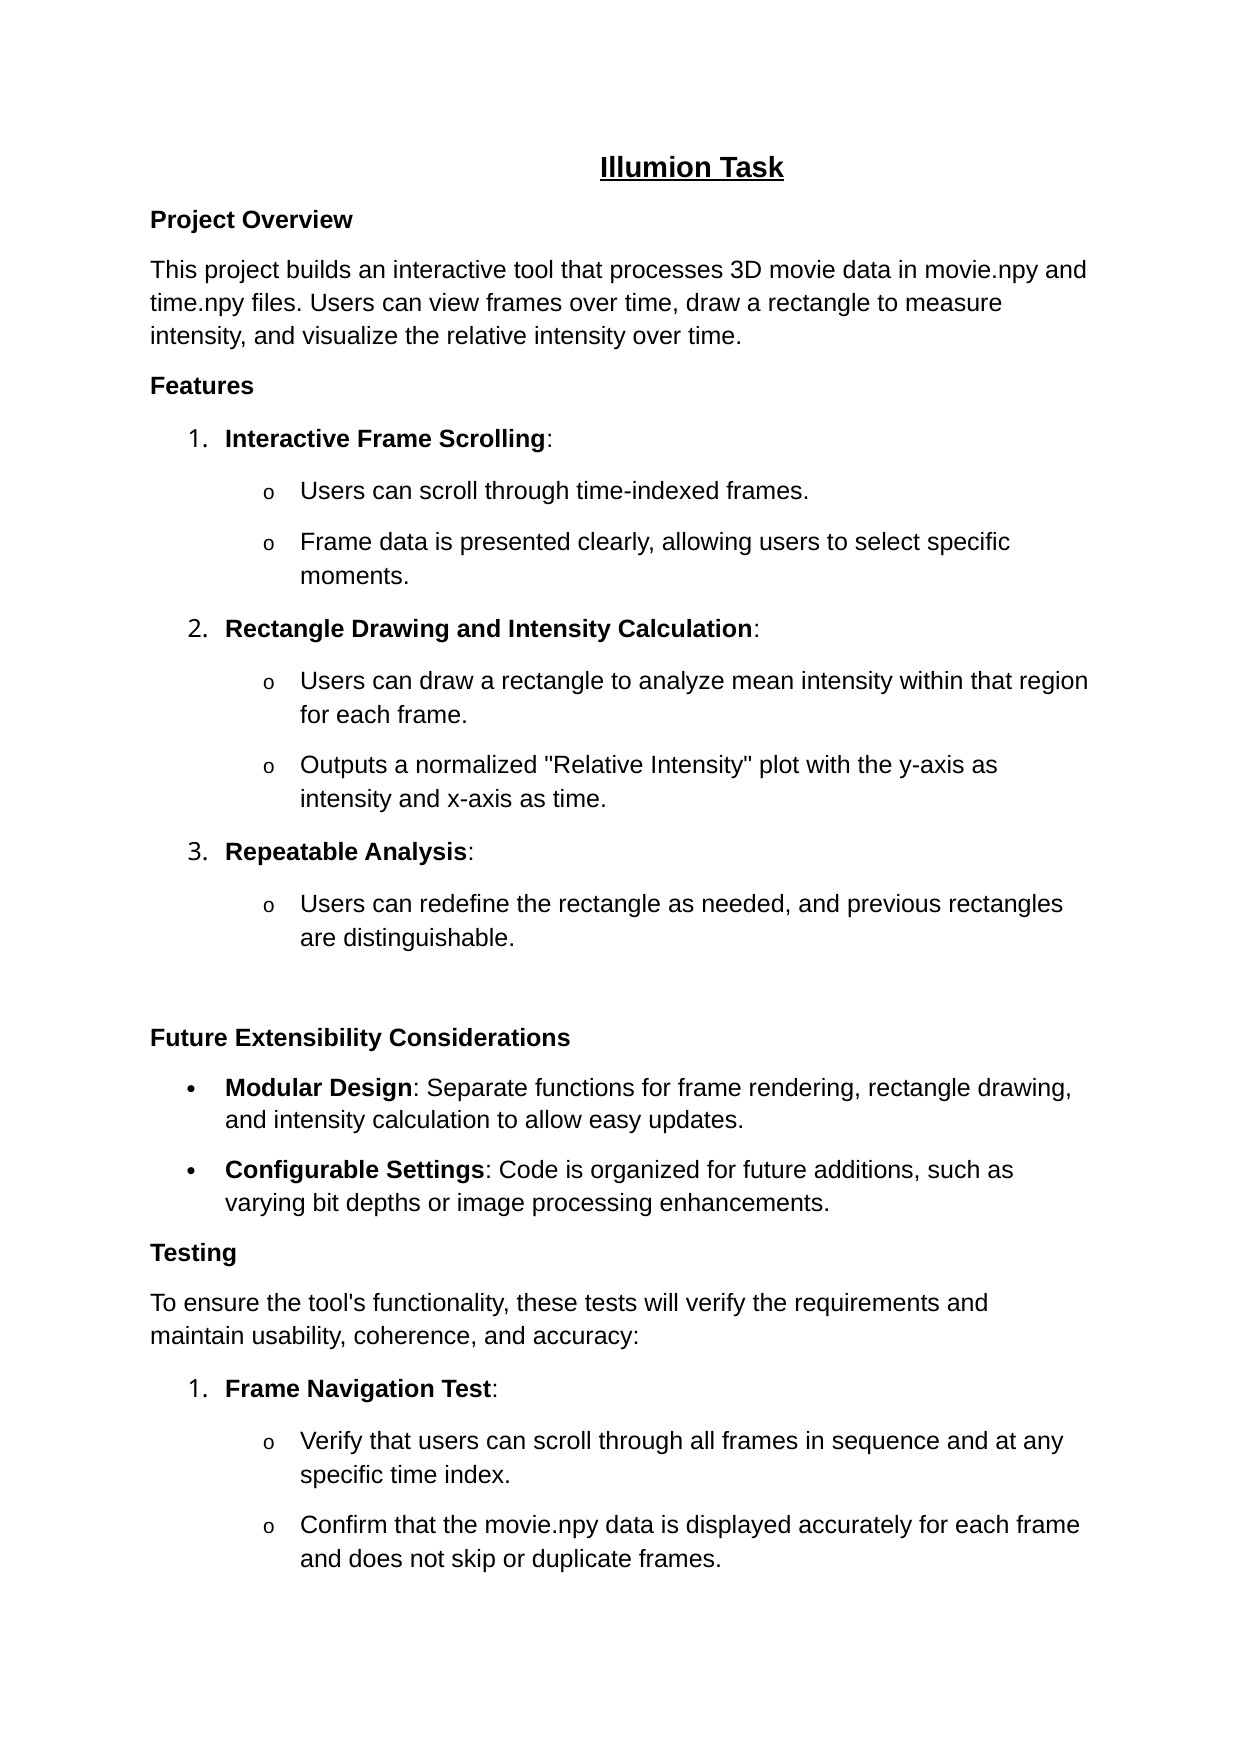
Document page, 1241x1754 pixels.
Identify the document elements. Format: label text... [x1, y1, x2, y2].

text To ensure the tool's functionality, these tests will verify the requirements and maintain usability, coherence, and accuracy: [150, 1288, 1090, 1349]
text Illumion Task [525, 150, 1090, 183]
list Frame Navigation Test: [187, 1370, 1090, 1404]
list Outputs a normalized "Relative Intensity" plot with the y-axis as intensity and x-axis as time. [262, 750, 1090, 813]
text This project builds an interactive tool that processes 3D movie data in movie.npy and time.npy files. Users can view frames over time, draw a rectangle to measure intensity, and visualize the relative intensity over time. [150, 255, 1090, 350]
list Users can draw a rectangle to analyze mean intensity within that region for each frame. [262, 666, 1090, 729]
list Verify that users can scroll through all frames in sequence and at any specific time index. [262, 1426, 1090, 1489]
list Confirm that the movie.npy data is displayed accurately for each frame and does not skip or duplicate frames. [262, 1510, 1090, 1572]
text Testing [150, 1238, 1090, 1267]
list Configurable Settings: Code is organized for future additions, such as varying bit depths or image processing enhancements. [187, 1155, 1090, 1217]
list Users can redefine the rectangle as needed, and previous rectangles are distinguishable. [262, 889, 1090, 952]
text Future Extensibility Considerations [150, 1023, 1090, 1052]
text Features [150, 371, 1090, 399]
text Project Overview [150, 205, 1090, 234]
list Interactive Frame Scrolling: [187, 420, 1090, 454]
list Repeatable Analysis: [187, 834, 1090, 868]
list Rectangle Drawing and Intensity Calculation: [187, 611, 1090, 644]
list Users can scroll through time-indexed frames. [262, 476, 1090, 506]
list Modular Design: Separate functions for frame rendering, rectangle drawing, and intensity calculation to allow easy updates. [187, 1072, 1090, 1134]
list Frame data is presented clearly, allowing users to select specific moments. [262, 527, 1090, 589]
